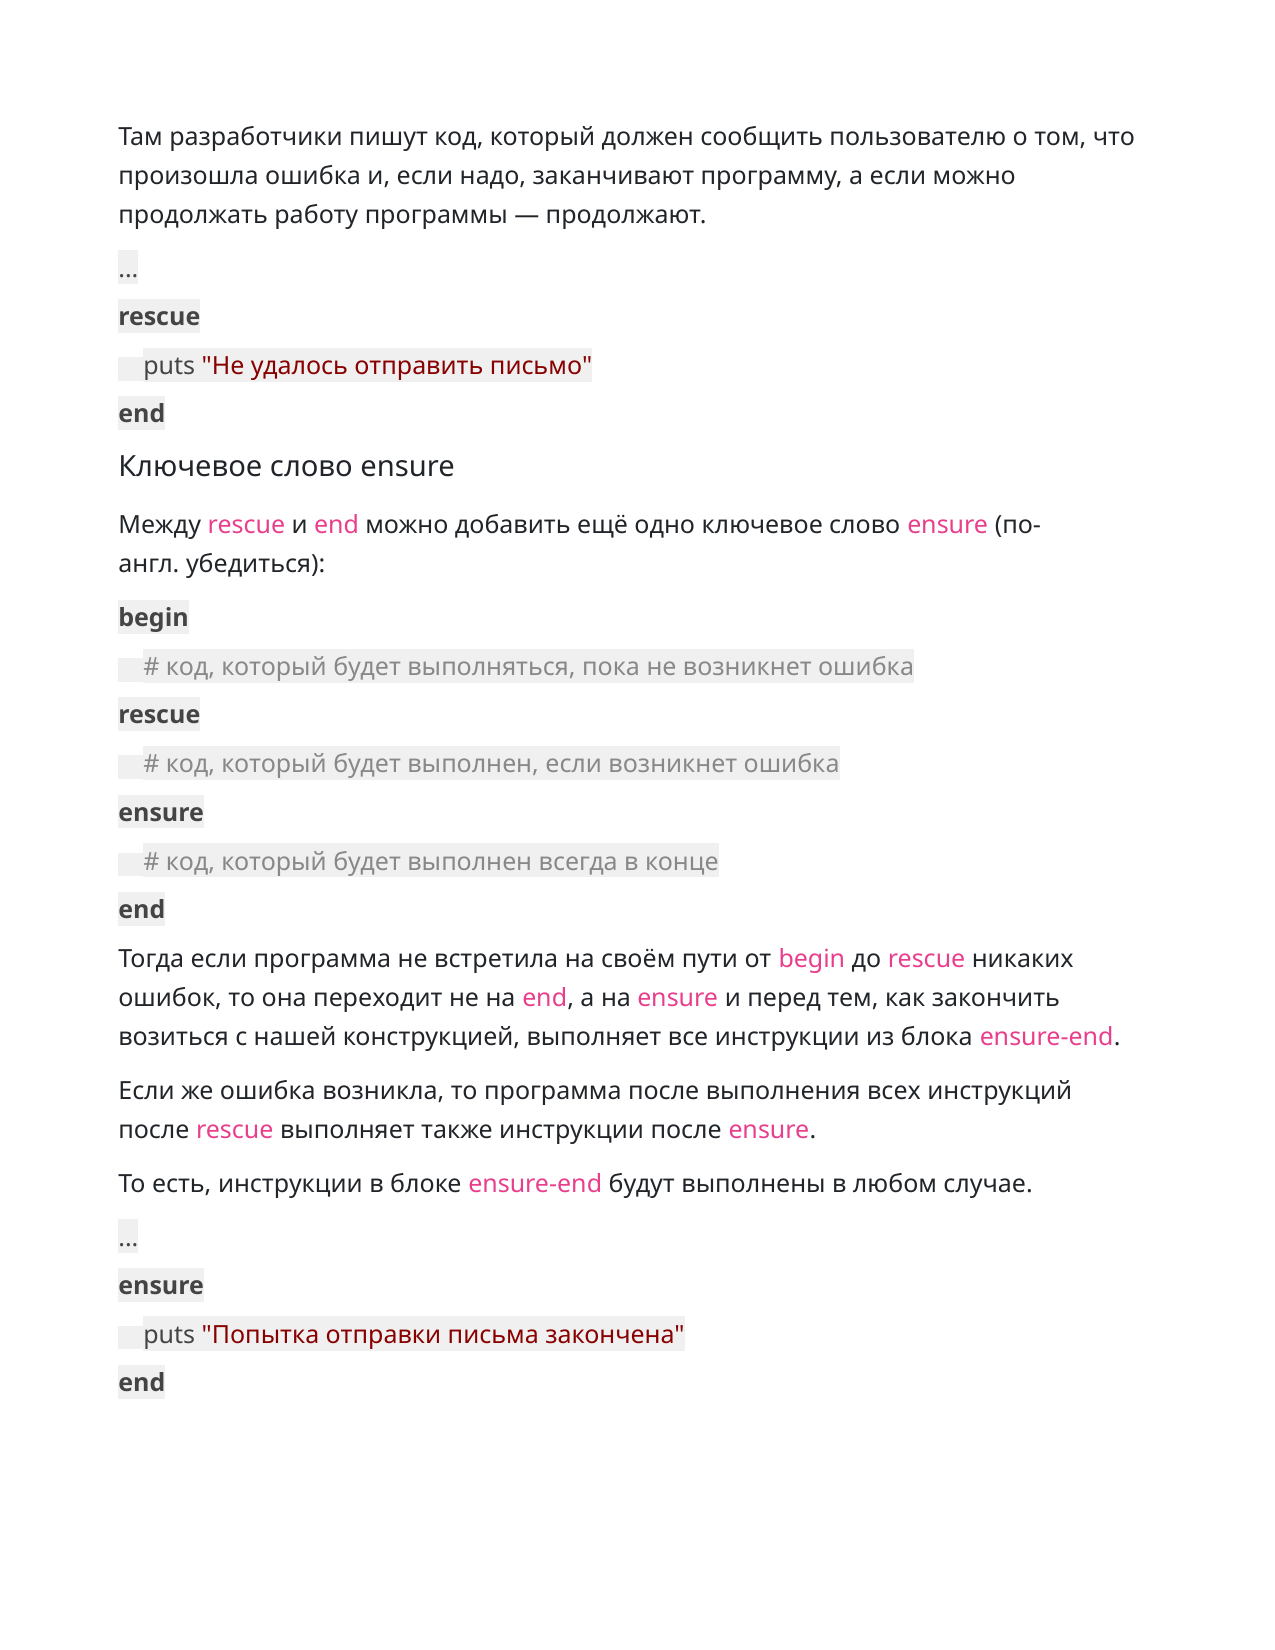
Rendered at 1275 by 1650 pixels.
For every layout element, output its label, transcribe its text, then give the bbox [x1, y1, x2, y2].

text rescue [118, 299, 1157, 333]
text end [118, 1365, 1157, 1399]
text end [118, 396, 1157, 430]
text ... [118, 1219, 1157, 1253]
text # код, который будет выполнен, если возникнет ошибка [118, 746, 1157, 780]
text Если же ошибка возникла, то программа после выполнения всех инструкций после rescue выполняет также инструкции после ensure. [118, 1072, 1157, 1146]
text # код, который будет выполняться, пока не возникнет ошибка [118, 648, 1157, 683]
text То есть, инструкции в блоке ensure-end будут выполнены в любом случае. [118, 1165, 1157, 1199]
text rescue [118, 697, 1157, 731]
text puts "Попытка отправки письма закончена" [118, 1316, 1157, 1351]
text ensure [118, 1268, 1157, 1302]
text ... [118, 250, 1157, 284]
text # код, который будет выполнен всегда в конце [118, 843, 1157, 877]
text puts "Не удалось отправить письмо" [118, 347, 1157, 382]
subtitle Ключевое слово ensure [118, 445, 1157, 484]
text Там разработчики пишут код, который должен сообщить пользователю о том, что произошла ошибка и, если надо, заканчивают программу, а если можно продолжать работу программы — продолжают. [118, 118, 1157, 231]
text end [118, 892, 1157, 926]
text begin [118, 600, 1157, 634]
text Между rescue и end можно добавить ещё одно ключевое слово ensure (по-англ. убедиться): [118, 507, 1157, 580]
text Тогда если программа не встретила на своём пути от begin до rescue никаких ошибок, то она переходит не на end, а на ensure и перед тем, как закончить возиться с нашей конструкцией, выполняет все инструкции из блока ensure-end. [118, 940, 1157, 1053]
text ensure [118, 794, 1157, 828]
